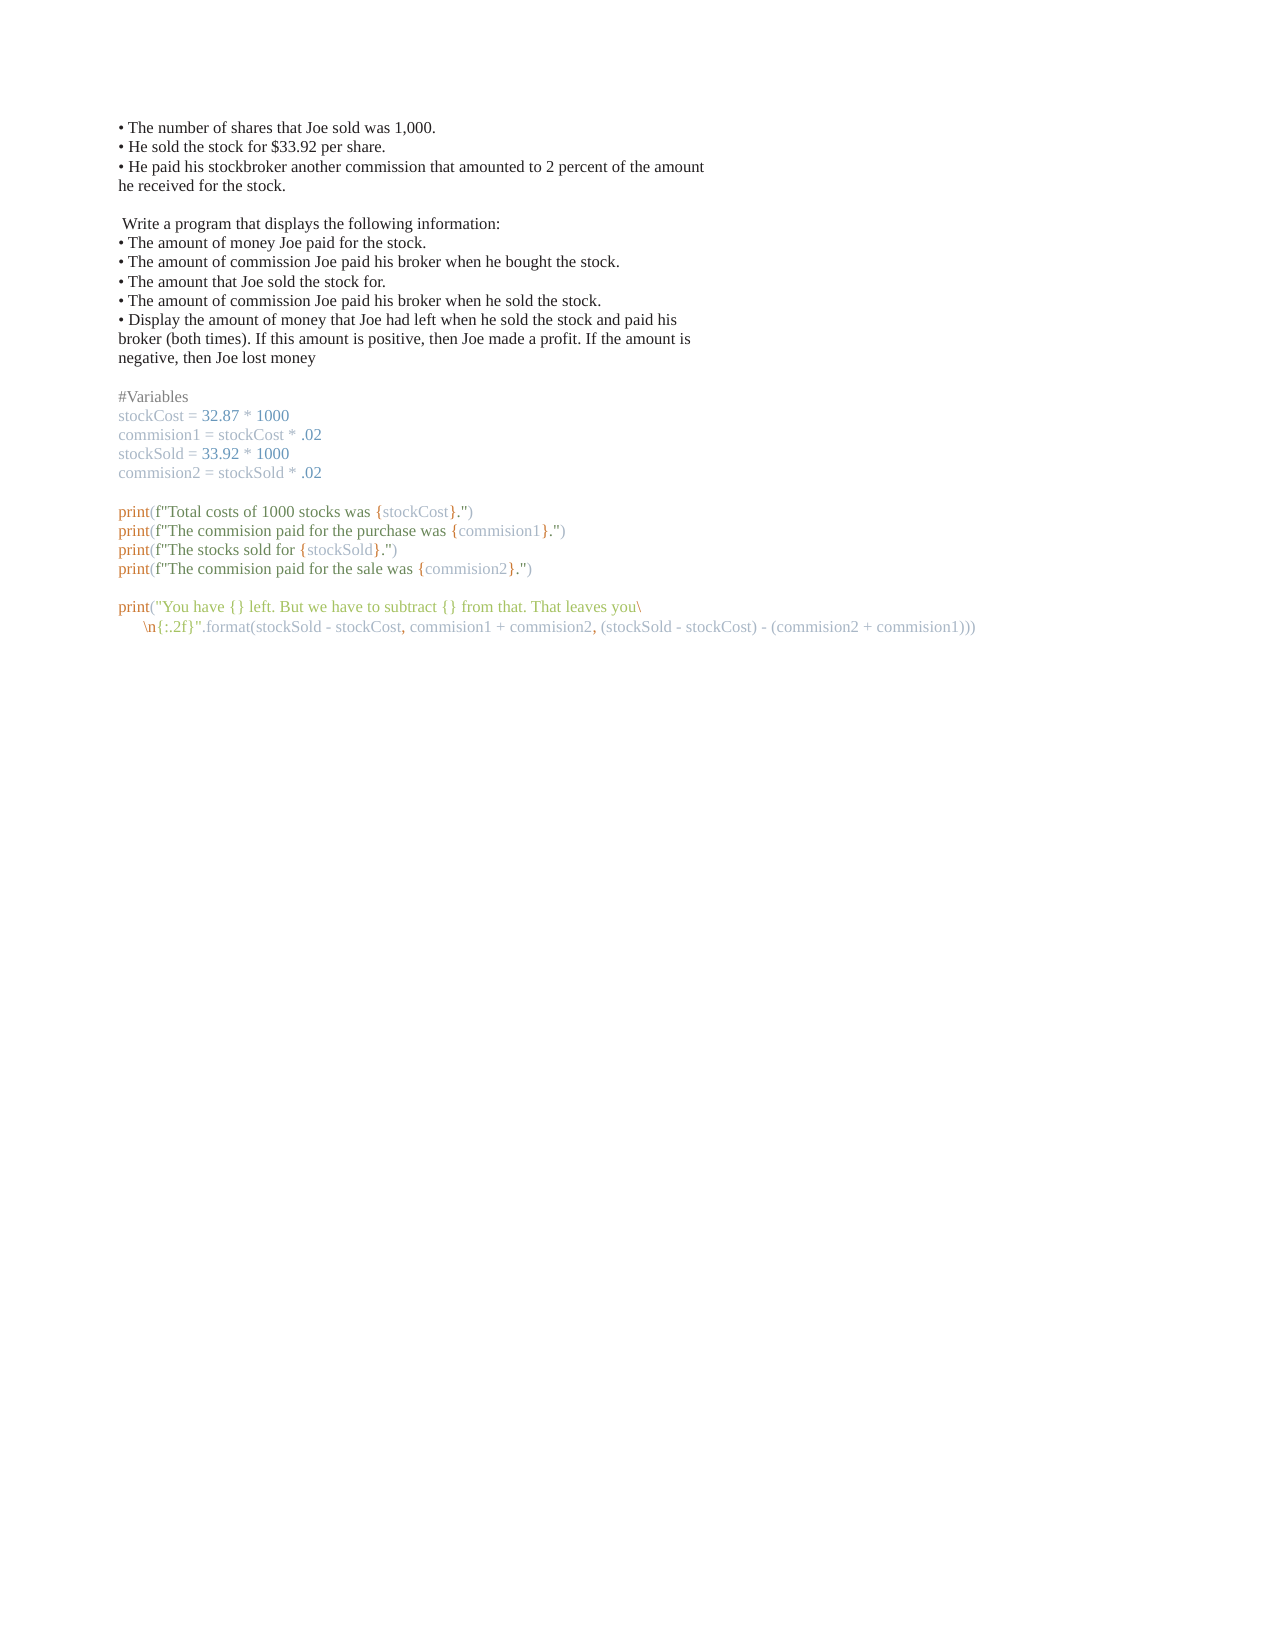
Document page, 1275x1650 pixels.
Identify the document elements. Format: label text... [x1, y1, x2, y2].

text • The amount of commission Joe paid his broker when he sold the stock. [118, 291, 1157, 310]
text • The amount of money Joe paid for the stock. [118, 233, 1157, 252]
text • He paid his stockbroker another commission that amounted to 2 percent of the amount [118, 156, 1157, 176]
text • The amount that Joe sold the stock for. [118, 271, 1157, 291]
text broker (both times). If this amount is positive, then Joe made a profit. If the amount is [118, 329, 1157, 348]
text he received for the stock. [118, 176, 1157, 195]
text #Variables stockCost = 32.87 * 1000 commision1 = stockCost * .02 stockSold = 33.92 * 1000 commision2 = stockSold * .02 print(f"Total costs of 1000 stocks was {stockCost}.") print(f"The commision paid for the purchase was {commision1}.") print(f"The stocks sold for {stockSold}.") print(f"The commision paid for the sale was {commision2}.") print("You have {} left. But we have to subtract {} from that. That leaves you\ \n{:.2f}".format(stockSold - stockCost, commision1 + commision2, (stockSold - stockCost) - (commision2 + commision1))) [118, 386, 1157, 636]
text Write a program that displays the following information: [118, 214, 1157, 233]
text • Display the amount of money that Joe had left when he sold the stock and paid his [118, 310, 1157, 329]
text • He sold the stock for $33.92 per share. [118, 137, 1157, 156]
text negative, then Joe lost money [118, 348, 1157, 367]
text • The amount of commission Joe paid his broker when he bought the stock. [118, 252, 1157, 271]
text • The number of shares that Joe sold was 1,000. [118, 118, 1157, 137]
